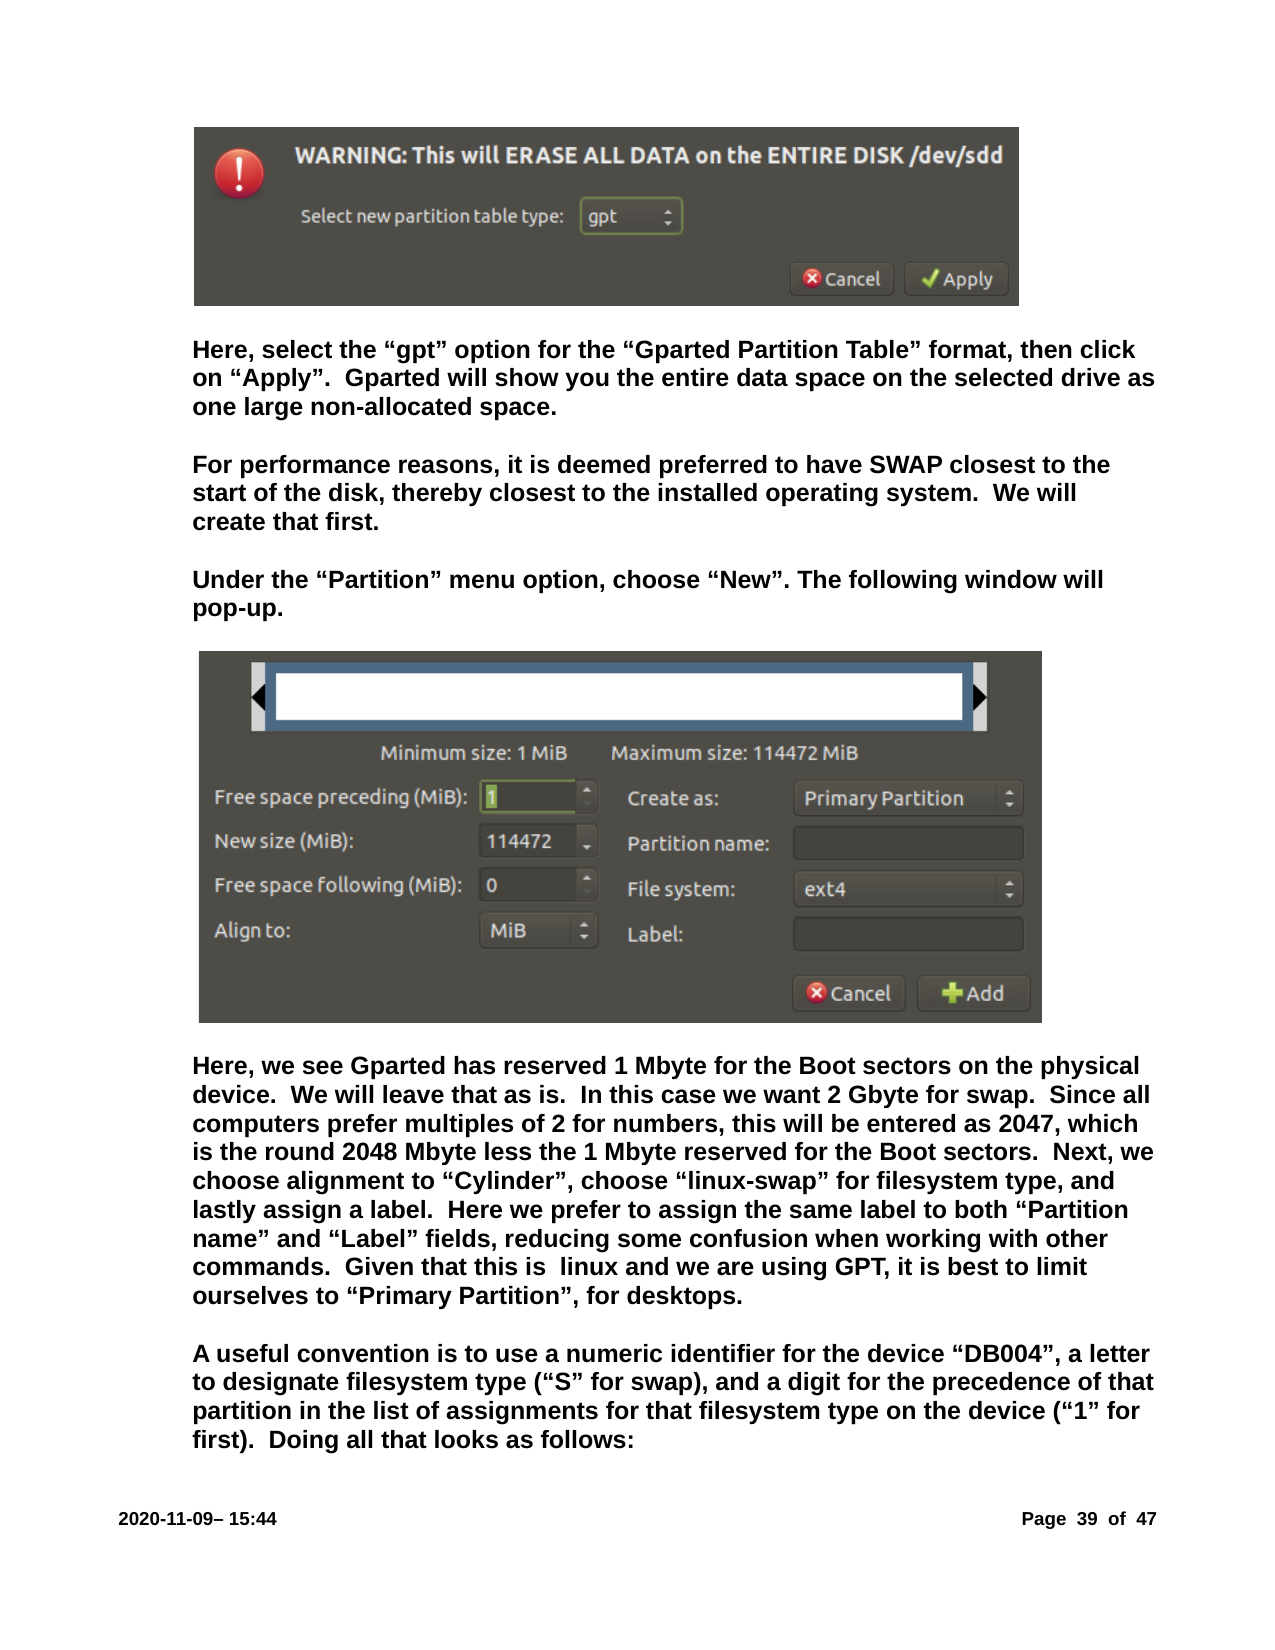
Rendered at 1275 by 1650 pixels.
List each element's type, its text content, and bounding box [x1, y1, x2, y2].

text Here, we see Gparted has reserved 1 Mbyte for the Boot sectors on the physical device. We will leave that as is. In this case we want 2 Gbyte for swap. Since all computers prefer multiples of 2 for numbers, this will be entered as 2047, which is the round 2048 Mbyte less the 1 Mbyte reserved for the Boot sectors. Next, we choose alignment to “Cylinder”, choose “linux-swap” for filesystem type, and lastly assign a label. Here we prefer to assign the same label to both “Partition name” and “Label” fields, reducing some confusion when working with other commands. Given that this is linux and we are using GPT, it is best to limit ourselves to “Primary Partition”, for desktops. [192, 1051, 1157, 1310]
text A useful convention is to use a numeric identifier for the device “DB004”, a letter to designate filesystem type (“S” for swap), and a digit for the precedence of that partition in the list of assignments for that filesystem type on the device (“1” for first). Doing all that looks as follows: [192, 1339, 1157, 1454]
text For performance reasons, it is deemed preferred to have SWAP closest to the start of the disk, thereby closest to the installed operating system. We will create that first. [192, 450, 1157, 536]
text Here, select the “gpt” option for the “Gparted Partition Table” format, then click on “Apply”. Gparted will show you the entire data space on the selected drive as one large non-allocated space. [192, 335, 1157, 421]
picture [198, 651, 1042, 1023]
picture [194, 127, 1019, 306]
text Under the “Partition” menu option, choose “New”. The following window will pop-up. [192, 565, 1157, 622]
